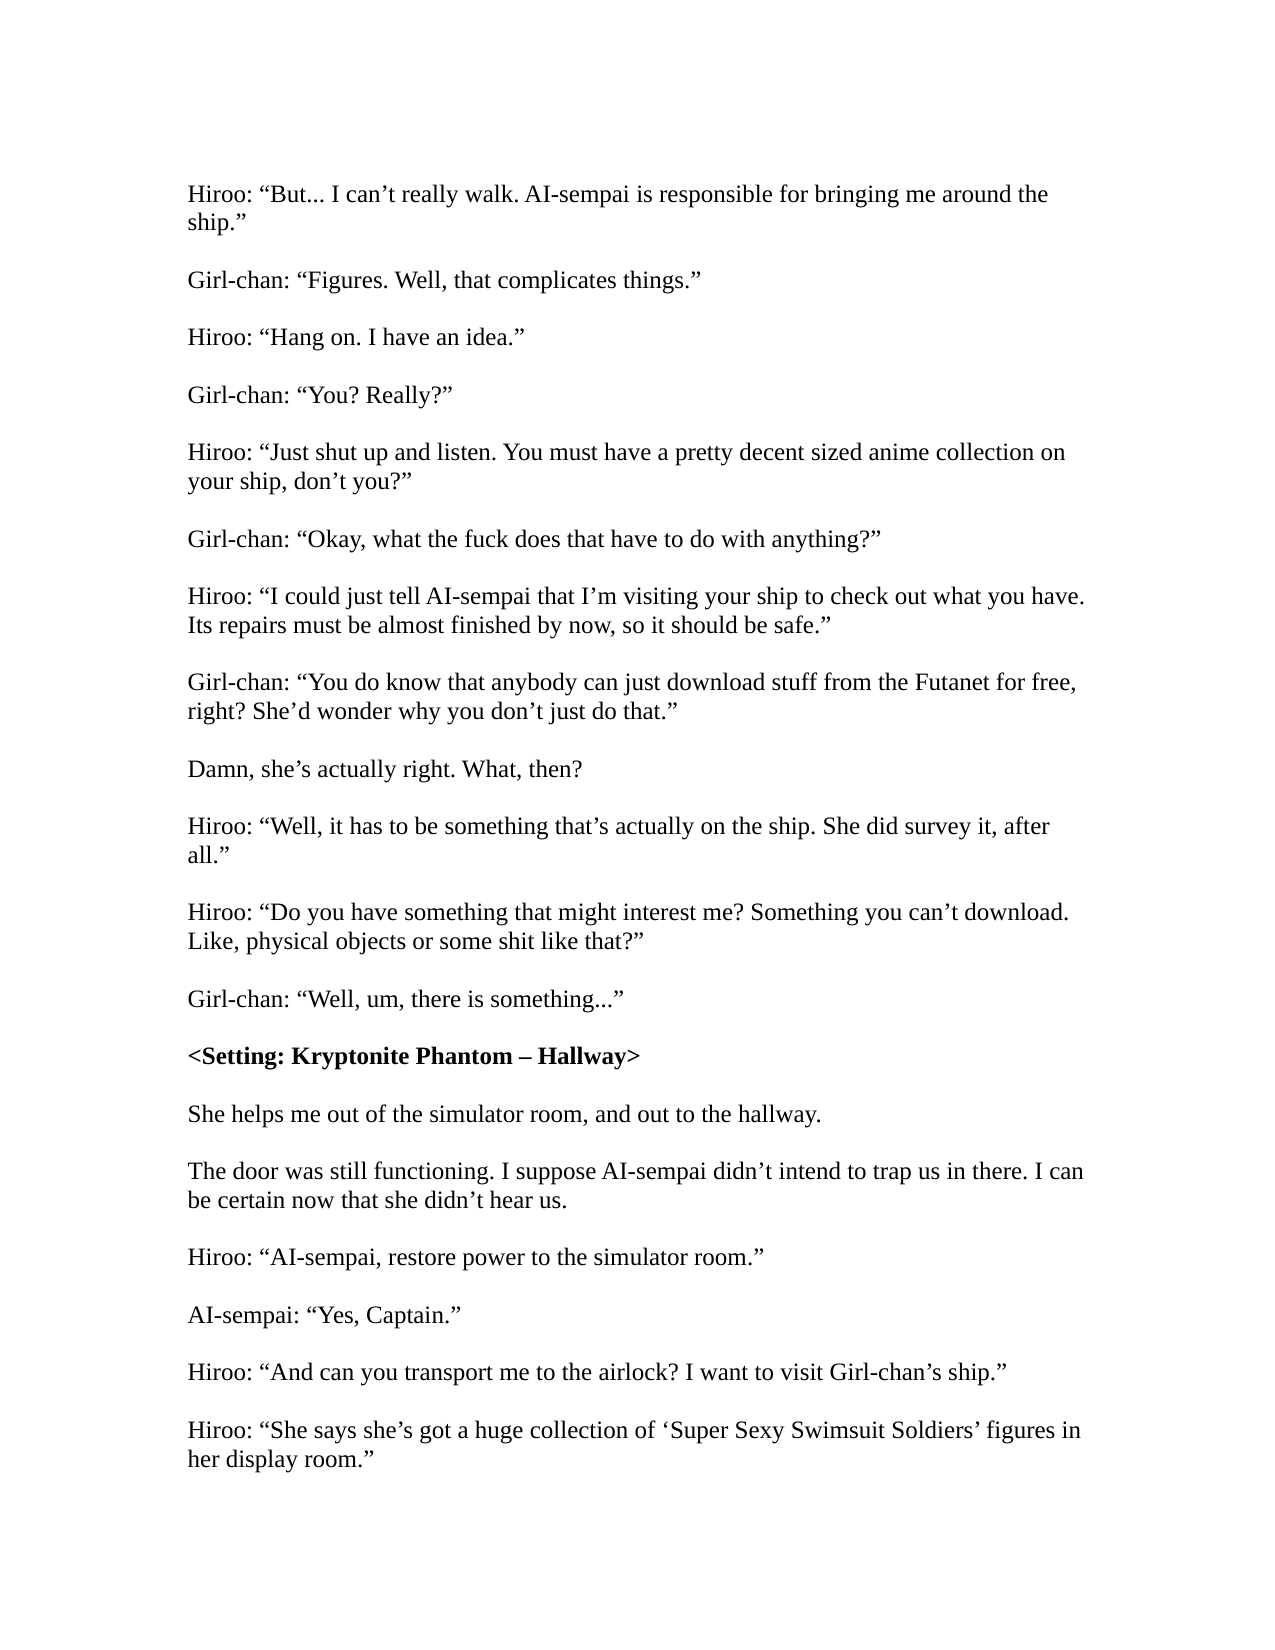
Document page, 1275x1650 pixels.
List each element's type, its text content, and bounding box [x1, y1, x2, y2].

text Hiroo: “Well, it has to be something that’s actually on the ship. She did survey it, after all.” [187, 811, 1087, 869]
text Hiroo: “AI-sempai, restore power to the simulator room.” [187, 1242, 1087, 1271]
text Hiroo: “I could just tell AI-sempai that I’m visiting your ship to check out what you have. Its repairs must be almost finished by now, so it should be safe.” [187, 581, 1087, 639]
text Hiroo: “Just shut up and listen. You must have a pretty decent sized anime collection on your ship, don’t you?” [187, 437, 1087, 495]
text Girl-chan: “You? Really?” [187, 380, 1087, 409]
text Girl-chan: “You do know that anybody can just download stuff from the Futanet for free, right? She’d wonder why you don’t just do that.” [187, 667, 1087, 725]
text Hiroo: “But... I can’t really walk. AI-sempai is responsible for bringing me around the ship.” [187, 179, 1087, 236]
text AI-sempai: “Yes, Captain.” [187, 1300, 1087, 1329]
text Girl-chan: “Figures. Well, that complicates things.” [187, 265, 1087, 294]
text The door was still functioning. I suppose AI-sempai didn’t intend to trap us in there. I can be certain now that she didn’t hear us. [187, 1156, 1087, 1214]
text <Setting: Kryptonite Phantom – Hallway> [187, 1041, 1087, 1070]
text Hiroo: “She says she’s got a huge collection of ‘Super Sexy Swimsuit Soldiers’ figures in her display room.” [187, 1415, 1087, 1472]
text Hiroo: “Do you have something that might interest me? Something you can’t download. Like, physical objects or some shit like that?” [187, 897, 1087, 955]
text Girl-chan: “Okay, what the fuck does that have to do with anything?” [187, 524, 1087, 552]
text She helps me out of the simulator room, and out to the hallway. [187, 1099, 1087, 1127]
text Hiroo: “And can you transport me to the airlock? I want to visit Girl-chan’s ship.” [187, 1357, 1087, 1386]
text Damn, she’s actually right. What, then? [187, 754, 1087, 782]
text Girl-chan: “Well, um, there is something...” [187, 984, 1087, 1012]
text Hiroo: “Hang on. I have an idea.” [187, 322, 1087, 351]
